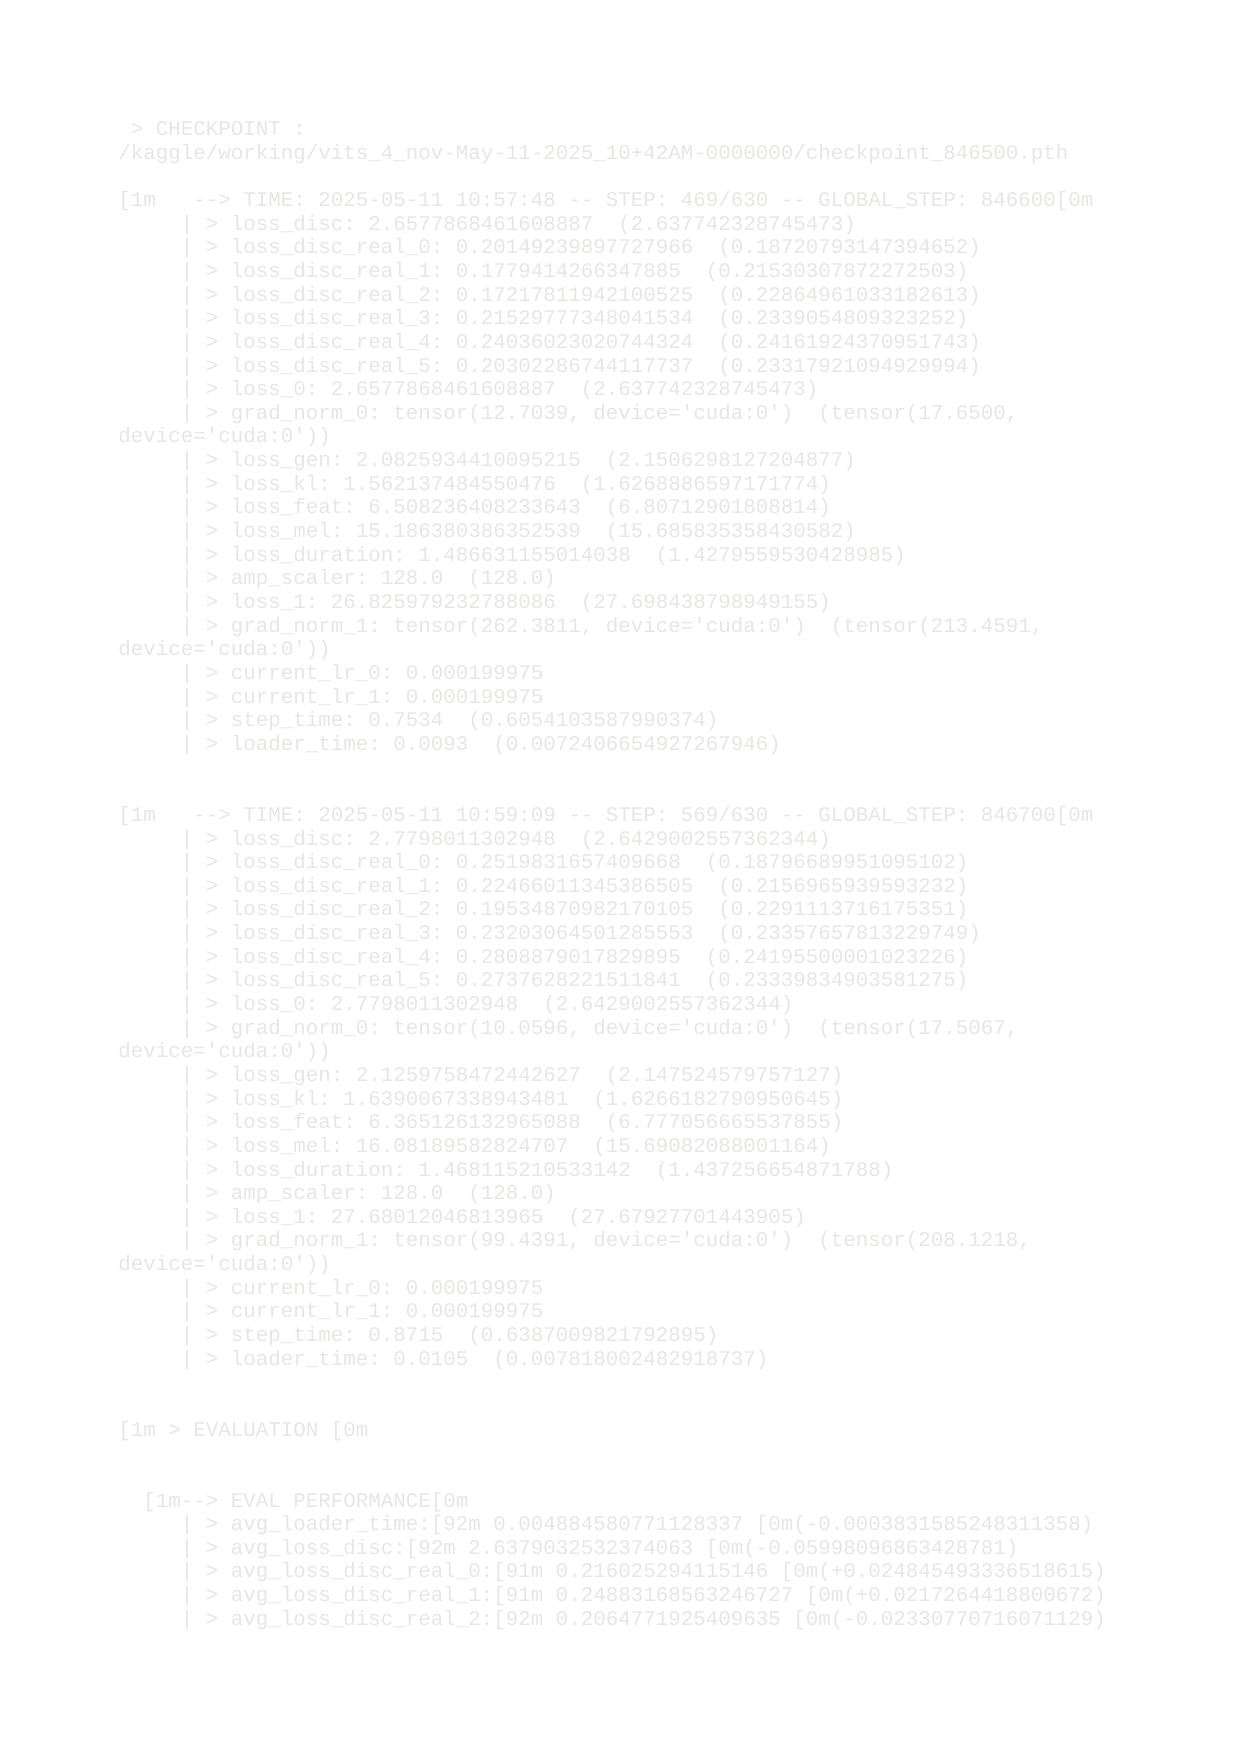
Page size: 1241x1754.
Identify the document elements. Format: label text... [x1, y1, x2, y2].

text | > loss_disc_real_2: 0.19534870982170105 (0.2291113716175351) [118, 898, 1122, 922]
text | > grad_norm_0: tensor(10.0596, device='cuda:0') (tensor(17.5067, device='cuda:0')) [118, 1017, 1122, 1064]
text | > loss_gen: 2.1259758472442627 (2.147524579757127) [118, 1064, 1122, 1088]
text | > loss_disc_real_0: 0.20149239897727966 (0.18720793147394652) [118, 236, 1122, 260]
text | > avg_loss_disc_real_2:[92m 0.2064771925409635 [0m(-0.02330770716071129) [118, 1608, 1122, 1631]
text | > step_time: 0.7534 (0.6054103587990374) [118, 709, 1122, 733]
text | > current_lr_0: 0.000199975 [118, 1277, 1122, 1300]
text | > loss_kl: 1.562137484550476 (1.6268886597171774) [118, 473, 1122, 496]
text | > grad_norm_0: tensor(12.7039, device='cuda:0') (tensor(17.6500, device='cuda:0')) [118, 402, 1122, 449]
text [1m--> EVAL PERFORMANCE[0m [118, 1489, 1122, 1513]
text | > loss_disc_real_3: 0.23203064501285553 (0.23357657813229749) [118, 922, 1122, 946]
text | > loss_disc_real_5: 0.20302286744117737 (0.23317921094929994) [118, 354, 1122, 378]
text | > loss_1: 26.825979232788086 (27.698438798949155) [118, 591, 1122, 615]
text | > loss_0: 2.7798011302948 (2.6429002557362344) [118, 993, 1122, 1017]
text | > loss_disc_real_4: 0.2808879017829895 (0.24195500001023226) [118, 946, 1122, 969]
text | > loss_1: 27.68012046813965 (27.67927701443905) [118, 1206, 1122, 1229]
text | > current_lr_1: 0.000199975 [118, 686, 1122, 709]
text | > loss_gen: 2.0825934410095215 (2.1506298127204877) [118, 449, 1122, 473]
text | > amp_scaler: 128.0 (128.0) [118, 1182, 1122, 1206]
text | > loader_time: 0.0105 (0.007818002482918737) [118, 1348, 1122, 1371]
text | > loss_disc_real_1: 0.1779414266347885 (0.21530307872272503) [118, 260, 1122, 284]
text | > loss_disc_real_1: 0.22466011345386505 (0.2156965939593232) [118, 875, 1122, 898]
text | > loss_feat: 6.508236408233643 (6.80712901808814) [118, 496, 1122, 520]
text | > loss_disc: 2.7798011302948 (2.6429002557362344) [118, 827, 1122, 851]
text | > loss_0: 2.6577868461608887 (2.637742328745473) [118, 378, 1122, 402]
text | > loss_duration: 1.486631155014038 (1.4279559530428985) [118, 544, 1122, 567]
text [1m > EVALUATION [0m [118, 1419, 1122, 1442]
text | > avg_loss_disc_real_1:[91m 0.24883168563246727 [0m(+0.0217264418800672) [118, 1584, 1122, 1608]
text | > grad_norm_1: tensor(262.3811, device='cuda:0') (tensor(213.4591, device='cuda:0')) [118, 615, 1122, 662]
text | > loss_disc_real_4: 0.24036023020744324 (0.24161924370951743) [118, 331, 1122, 354]
text | > loss_disc_real_0: 0.2519831657409668 (0.18796689951095102) [118, 851, 1122, 875]
text [1m --> TIME: 2025-05-11 10:57:48 -- STEP: 469/630 -- GLOBAL_STEP: 846600[0m [118, 189, 1122, 213]
text | > loss_mel: 16.08189582824707 (15.69082088001164) [118, 1135, 1122, 1158]
text | > avg_loader_time:[92m 0.004884580771128337 [0m(-0.0003831585248311358) [118, 1513, 1122, 1537]
text | > loss_feat: 6.365126132965088 (6.777056665537855) [118, 1111, 1122, 1135]
text | > current_lr_0: 0.000199975 [118, 662, 1122, 686]
text | > step_time: 0.8715 (0.6387009821792895) [118, 1324, 1122, 1348]
text | > avg_loss_disc:[92m 2.6379032532374063 [0m(-0.05998096863428781) [118, 1537, 1122, 1561]
text | > amp_scaler: 128.0 (128.0) [118, 567, 1122, 591]
text | > loss_duration: 1.468115210533142 (1.437256654871788) [118, 1158, 1122, 1182]
text > CHECKPOINT : /kaggle/working/vits_4_nov-May-11-2025_10+42AM-0000000/checkpoint_846500.pth [118, 118, 1122, 165]
text | > loss_kl: 1.6390067338943481 (1.6266182790950645) [118, 1088, 1122, 1111]
text | > loader_time: 0.0093 (0.0072406654927267946) [118, 733, 1122, 757]
text | > loss_mel: 15.186380386352539 (15.685835358430582) [118, 520, 1122, 544]
text | > loss_disc_real_2: 0.17217811942100525 (0.22864961033182613) [118, 284, 1122, 307]
text | > grad_norm_1: tensor(99.4391, device='cuda:0') (tensor(208.1218, device='cuda:0')) [118, 1229, 1122, 1277]
text | > current_lr_1: 0.000199975 [118, 1300, 1122, 1324]
text | > loss_disc_real_5: 0.2737628221511841 (0.23339834903581275) [118, 969, 1122, 993]
text | > loss_disc_real_3: 0.21529777348041534 (0.2339054809323252) [118, 307, 1122, 331]
text | > loss_disc: 2.6577868461608887 (2.637742328745473) [118, 213, 1122, 236]
text [1m --> TIME: 2025-05-11 10:59:09 -- STEP: 569/630 -- GLOBAL_STEP: 846700[0m [118, 804, 1122, 827]
text | > avg_loss_disc_real_0:[91m 0.216025294115146 [0m(+0.024845493336518615) [118, 1561, 1122, 1584]
